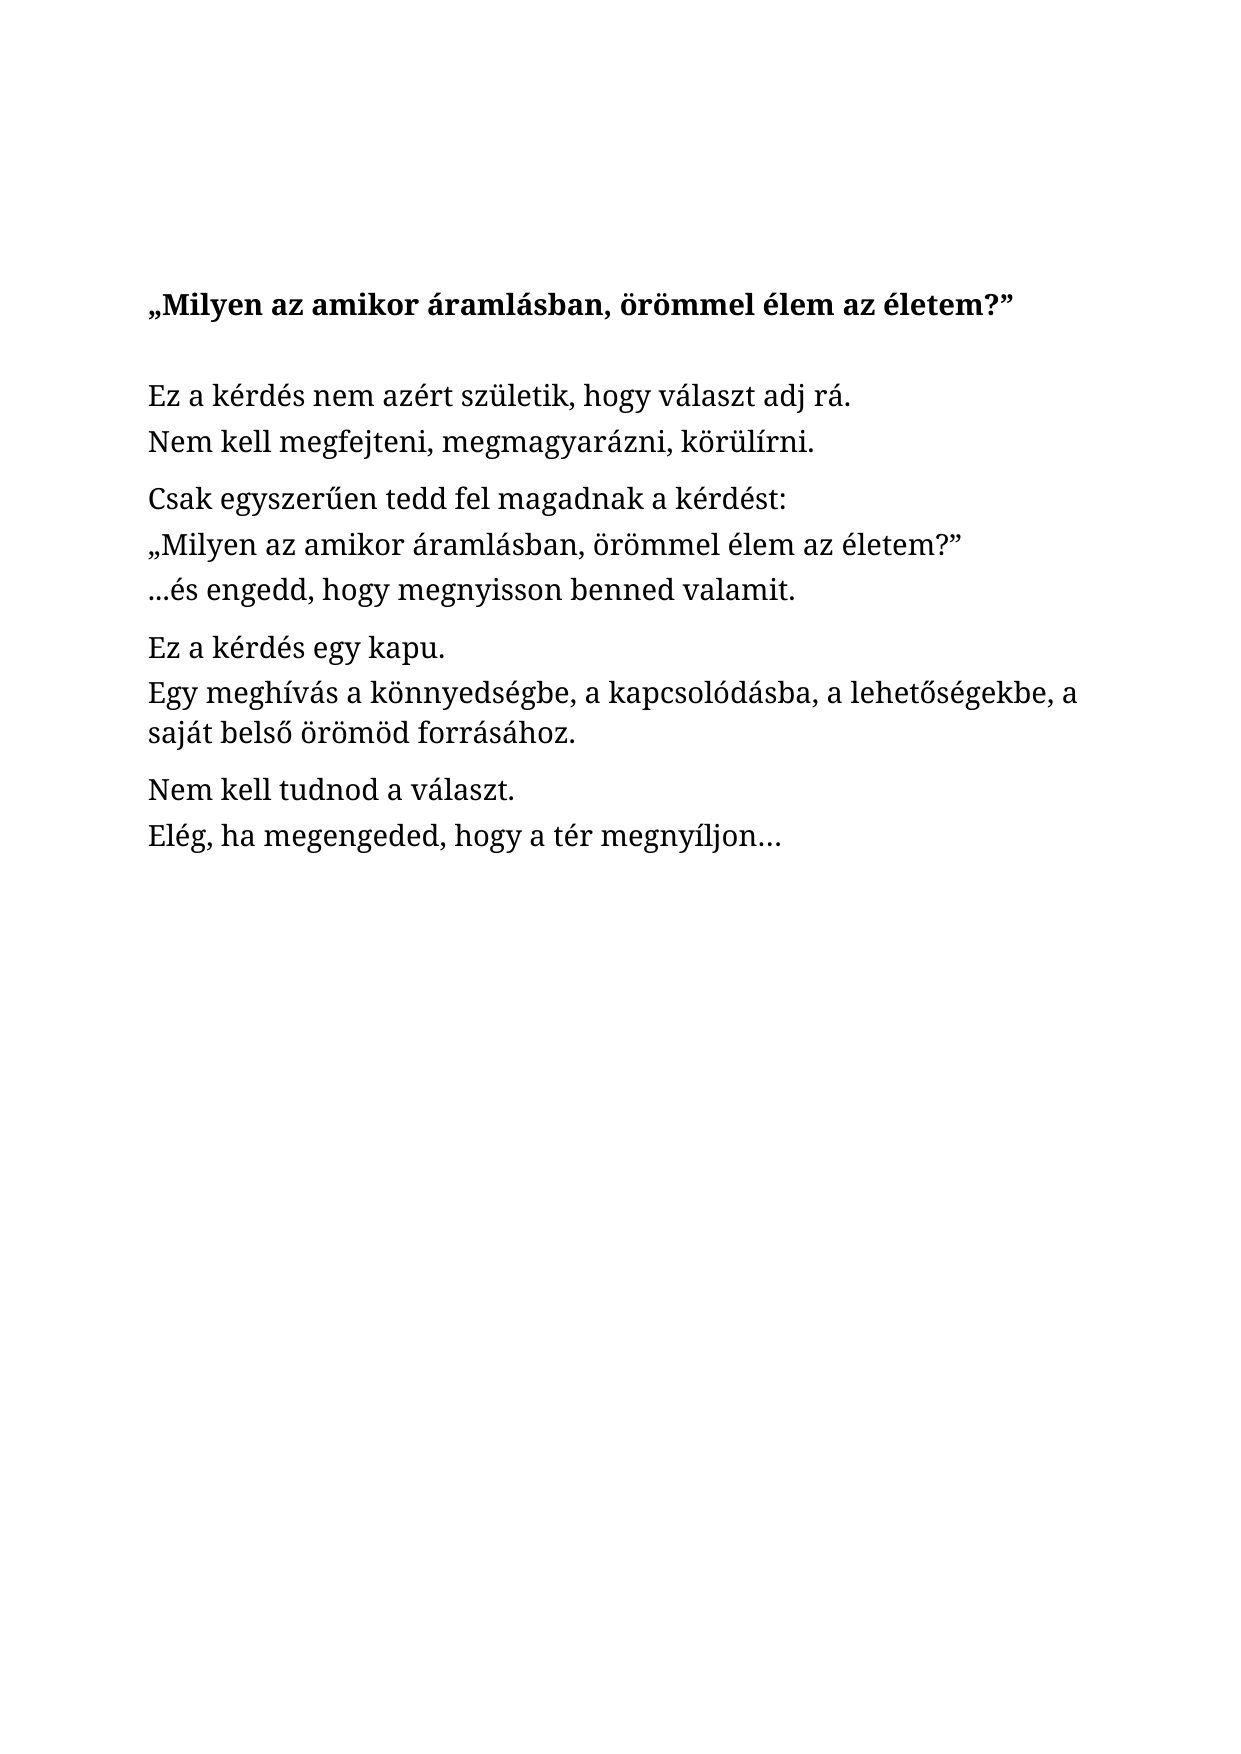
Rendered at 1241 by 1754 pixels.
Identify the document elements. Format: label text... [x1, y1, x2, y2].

text Ez a kérdés egy kapu. [148, 627, 1093, 667]
text Csak egyszerűen tedd fel magadnak a kérdést: [148, 478, 1093, 518]
text Ez a kérdés nem azért születik, hogy választ adj rá. [148, 375, 1063, 415]
text Elég, ha megengeded, hogy a tér megnyíljon… [148, 815, 1093, 855]
text Nem kell tudnod a választ. [148, 770, 1093, 809]
text „Milyen az amikor áramlásban, örömmel élem az életem?” [148, 284, 1063, 324]
text „Milyen az amikor áramlásban, örömmel élem az életem?” [148, 524, 1093, 564]
text Nem kell megfejteni, megmagyarázni, körülírni. [148, 421, 1093, 461]
text ...és engedd, hogy megnyisson benned valamit. [148, 569, 1093, 609]
text Egy meghívás a könnyedségbe, a kapcsolódásba, a lehetőségekbe, a saját belső örömöd forrásához. [148, 673, 1093, 752]
